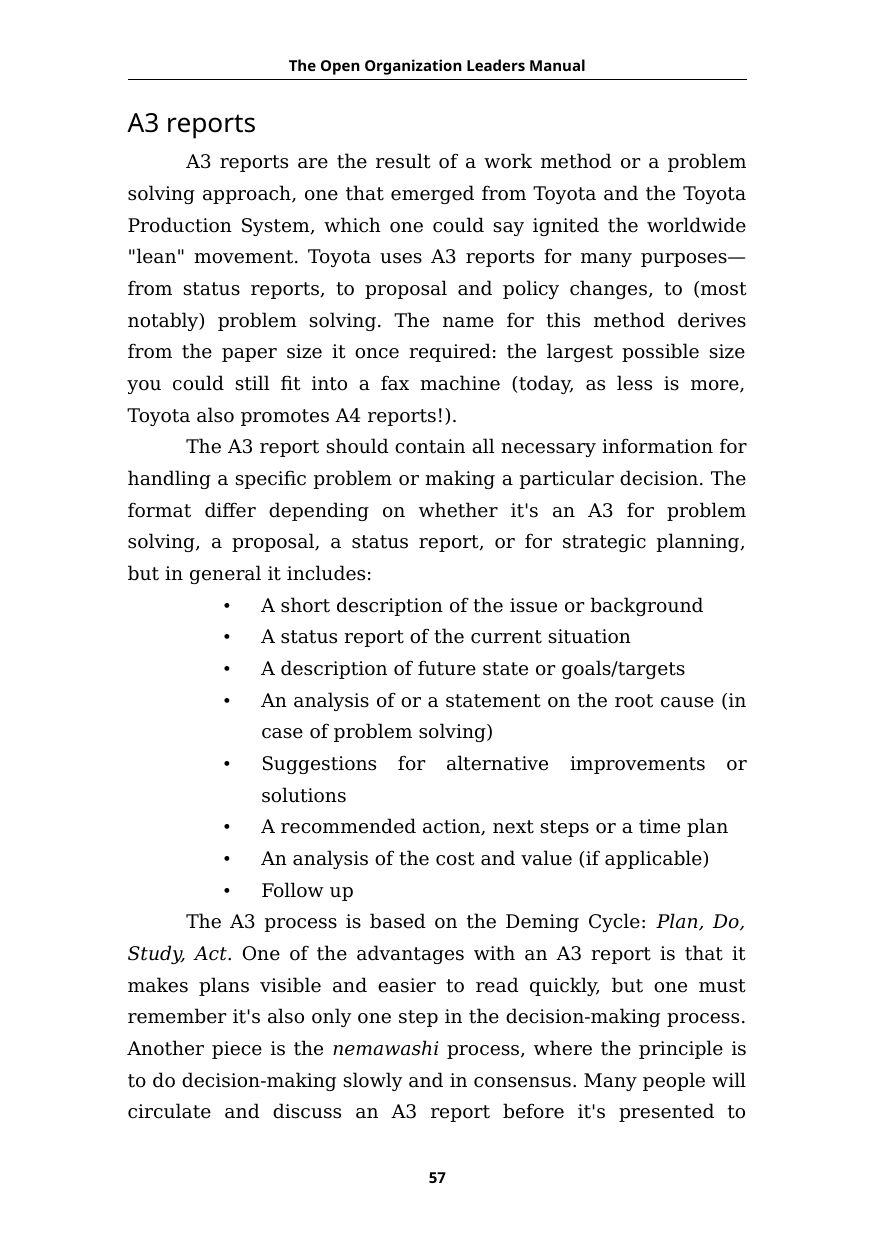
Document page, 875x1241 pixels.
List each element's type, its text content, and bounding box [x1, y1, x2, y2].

text A3 reports are the result of a work method or a problem solving approach, one that emerged from Toyota and the Toyota Production System, which one could say ignited the worldwide "lean" movement. Toyota uses A3 reports for many purposes—from status reports, to proposal and policy changes, to (most notably) problem solving. The name for this method derives from the paper size it once required: the largest possible size you could still fit into a fax machine (today, as less is more, Toyota also promotes A4 reports!). [127, 152, 747, 427]
list An analysis of the cost and value (if applicable) [223, 848, 747, 870]
list Suggestions for alternative improvements or solutions [223, 753, 747, 807]
subtitle A3 reports [127, 109, 747, 139]
list Follow up [223, 880, 747, 902]
list An analysis of or a statement on the root cause (in case of problem solving) [223, 690, 747, 743]
text The A3 process is based on the Deming Cycle: Plan, Do, Study, Act. One of the advantages with an A3 report is that it makes plans visible and easier to read quickly, but one must remember it's also only one step in the decision-making process. Another piece is the nemawashi process, where the principle is to do decision-making slowly and in consensus. Many people will circulate and discuss an A3 report before it's presented to [127, 912, 747, 1123]
list A recommended action, next steps or a time plan [223, 817, 747, 838]
list A description of future state or goals/targets [223, 658, 747, 680]
list A short description of the issue or background [223, 595, 747, 617]
list A status report of the current situation [223, 627, 747, 648]
text The A3 report should contain all necessary information for handling a specific problem or making a particular decision. The format differ depending on whether it's an A3 for problem solving, a proposal, a status report, or for strategic planning, but in general it includes: [127, 437, 747, 585]
